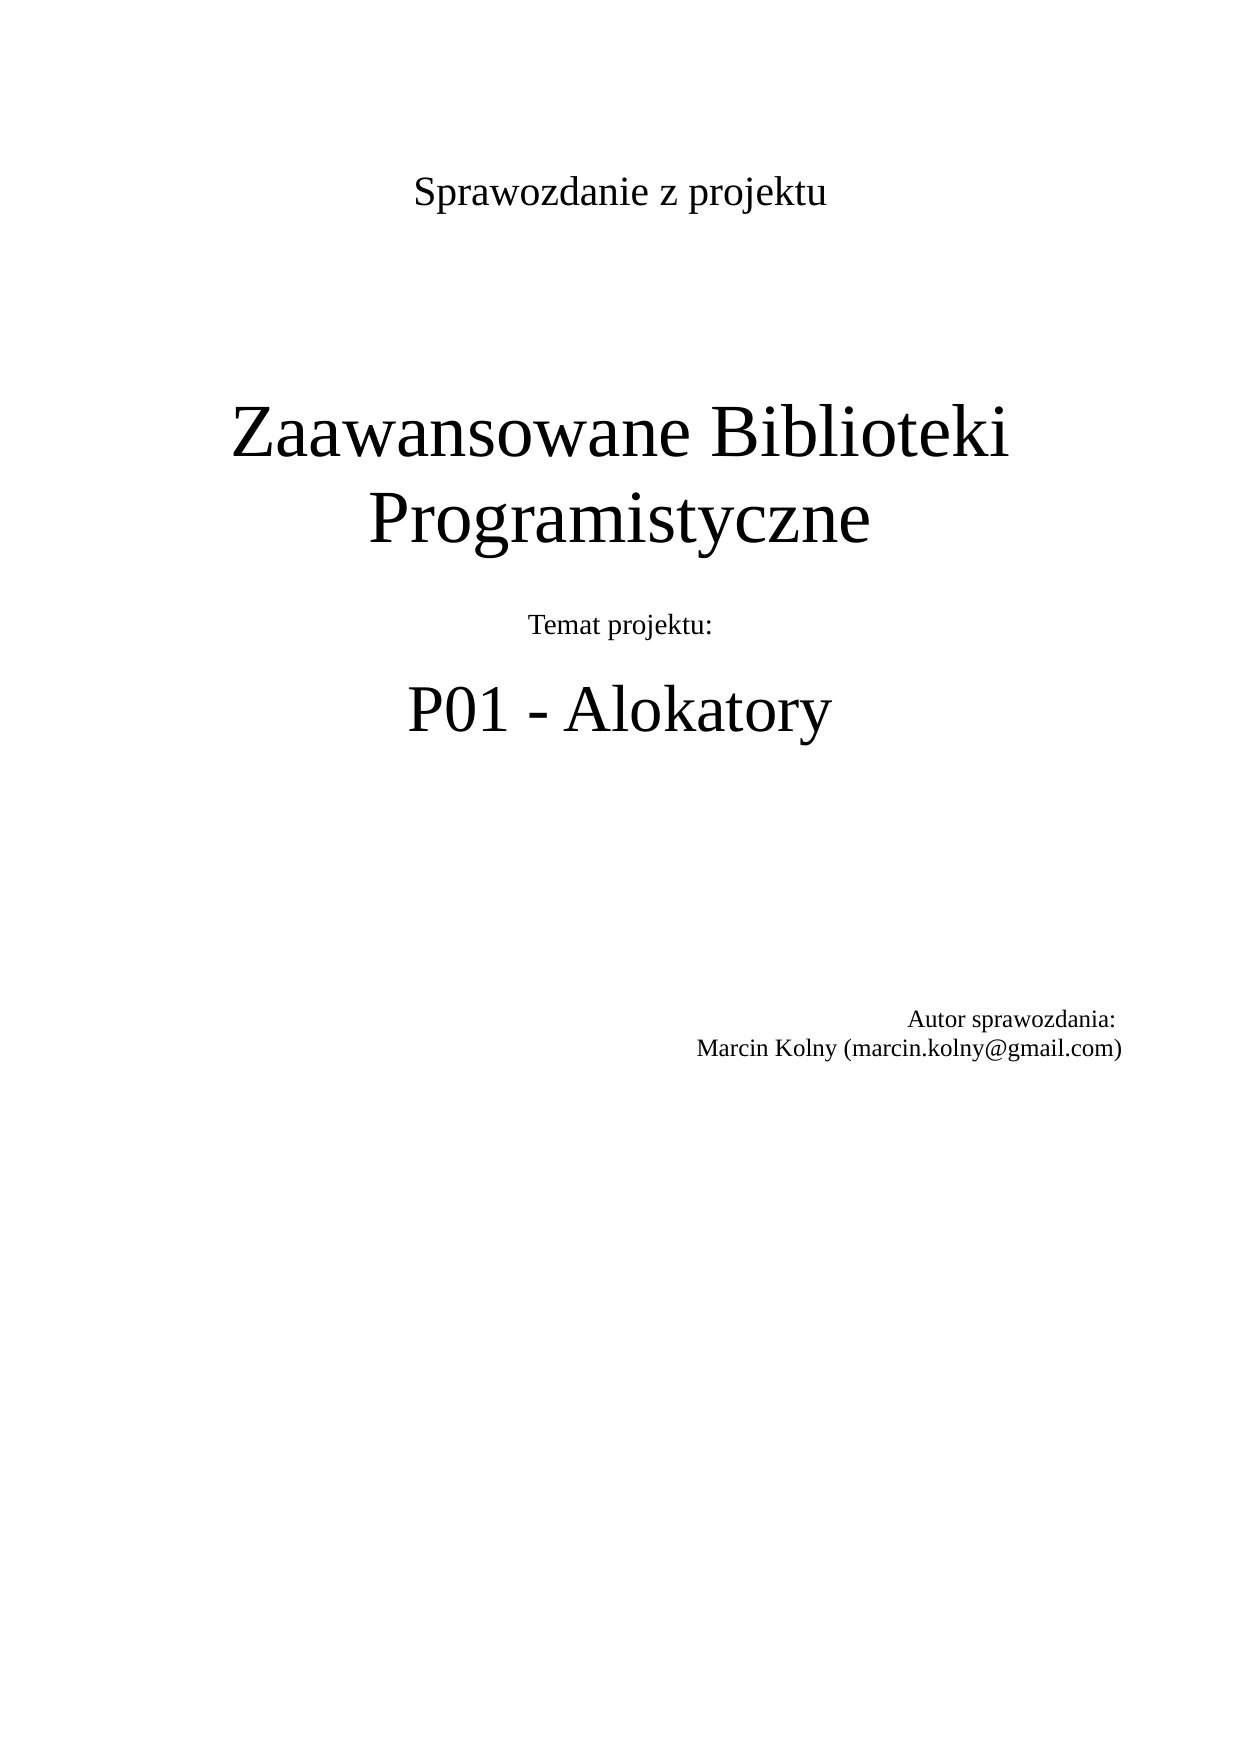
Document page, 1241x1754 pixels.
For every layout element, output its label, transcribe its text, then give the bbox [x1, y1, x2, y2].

text Autor sprawozdania: [118, 1004, 1122, 1033]
text Temat projektu: [118, 607, 1122, 640]
text Sprawozdanie z projektu [118, 166, 1122, 214]
text P01 - Alokatory [118, 669, 1122, 746]
text Marcin Kolny (marcin.kolny@gmail.com) [118, 1033, 1122, 1062]
text Zaawansowane Biblioteki Programistyczne [118, 386, 1122, 559]
